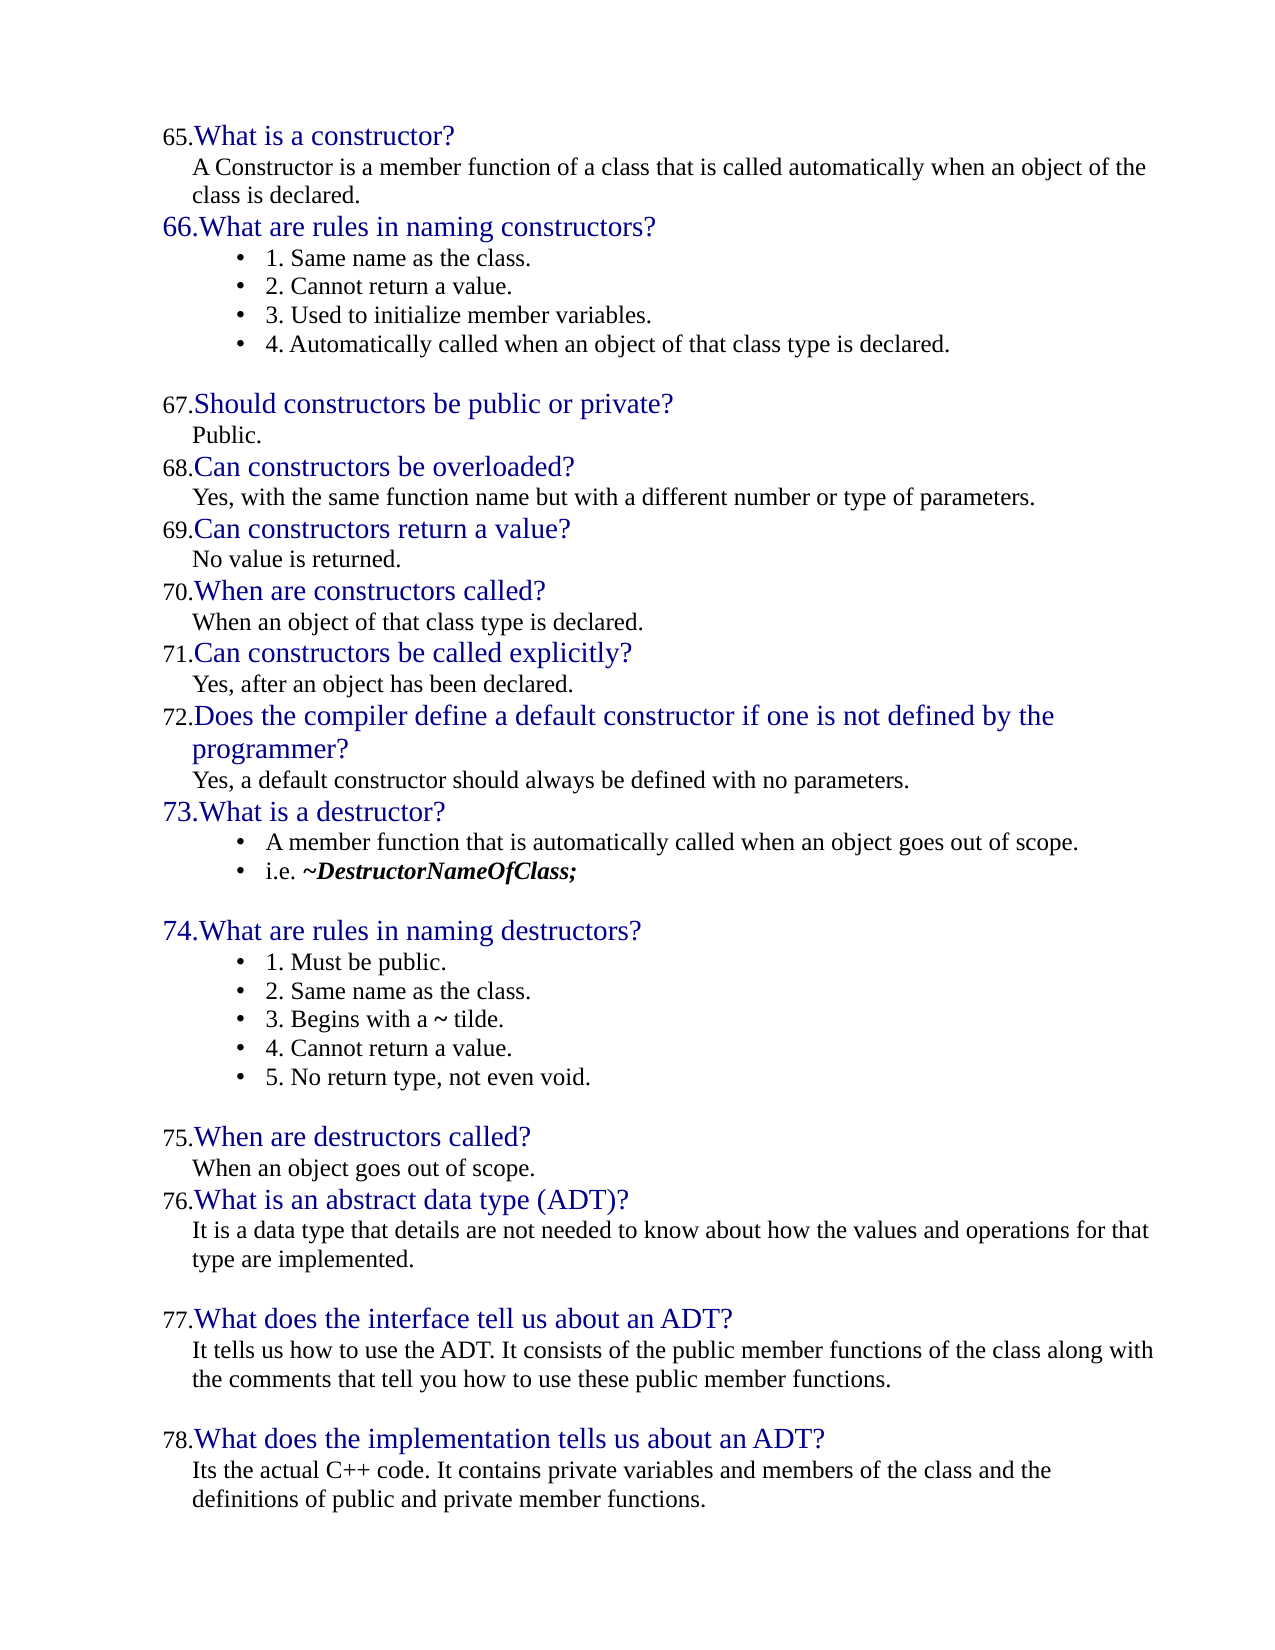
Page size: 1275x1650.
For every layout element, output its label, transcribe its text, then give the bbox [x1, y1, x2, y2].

list Should constructors be public or private? Public. [162, 386, 1157, 449]
list What does the interface tell us about an ADT? It tells us how to use the ADT. It consists of the public member functions of the class along with the comments that tell you how to use these public member functions. [162, 1302, 1157, 1393]
list 2. Cannot return a value. [236, 271, 1157, 300]
list i.e. ~DestructorNameOfClass; [236, 856, 1157, 885]
list What does the implementation tells us about an ADT? Its the actual C++ code. It contains private variables and members of the class and the definitions of public and private member functions. [162, 1421, 1157, 1512]
list Does the compiler define a default constructor if one is not defined by the programmer? Yes, a default constructor should always be defined with no parameters. [162, 698, 1157, 794]
list 1. Same name as the class. [236, 243, 1157, 271]
list 2. Same name as the class. [236, 976, 1157, 1004]
list Can constructors be overloaded? Yes, with the same function name but with a different number or type of parameters. [162, 449, 1157, 511]
list What is a destructor? [162, 794, 1157, 827]
list When are constructors called? When an object of that class type is declared. [162, 573, 1157, 636]
list 1. Must be public. [236, 947, 1157, 976]
list What are rules in naming constructors? [162, 209, 1157, 243]
list 3. Begins with a ~ tilde. [236, 1004, 1157, 1033]
list What is an abstract data type (ADT)? It is a data type that details are not needed to know about how the values and operations for that type are implemented. [162, 1182, 1157, 1273]
list What is a constructor? A Constructor is a member function of a class that is called automatically when an object of the class is declared. [162, 118, 1157, 209]
list 3. Used to initialize member variables. [236, 300, 1157, 329]
list 5. No return type, not even void. [236, 1062, 1157, 1091]
list When are destructors called? When an object goes out of scope. [162, 1119, 1157, 1182]
list Can constructors return a value? No value is returned. [162, 511, 1157, 573]
list 4. Cannot return a value. [236, 1033, 1157, 1062]
list A member function that is automatically called when an object goes out of scope. [236, 827, 1157, 856]
list What are rules in naming destructors? [162, 913, 1157, 947]
list 4. Automatically called when an object of that class type is declared. [236, 329, 1157, 358]
list Can constructors be called explicitly? Yes, after an object has been declared. [162, 636, 1157, 698]
